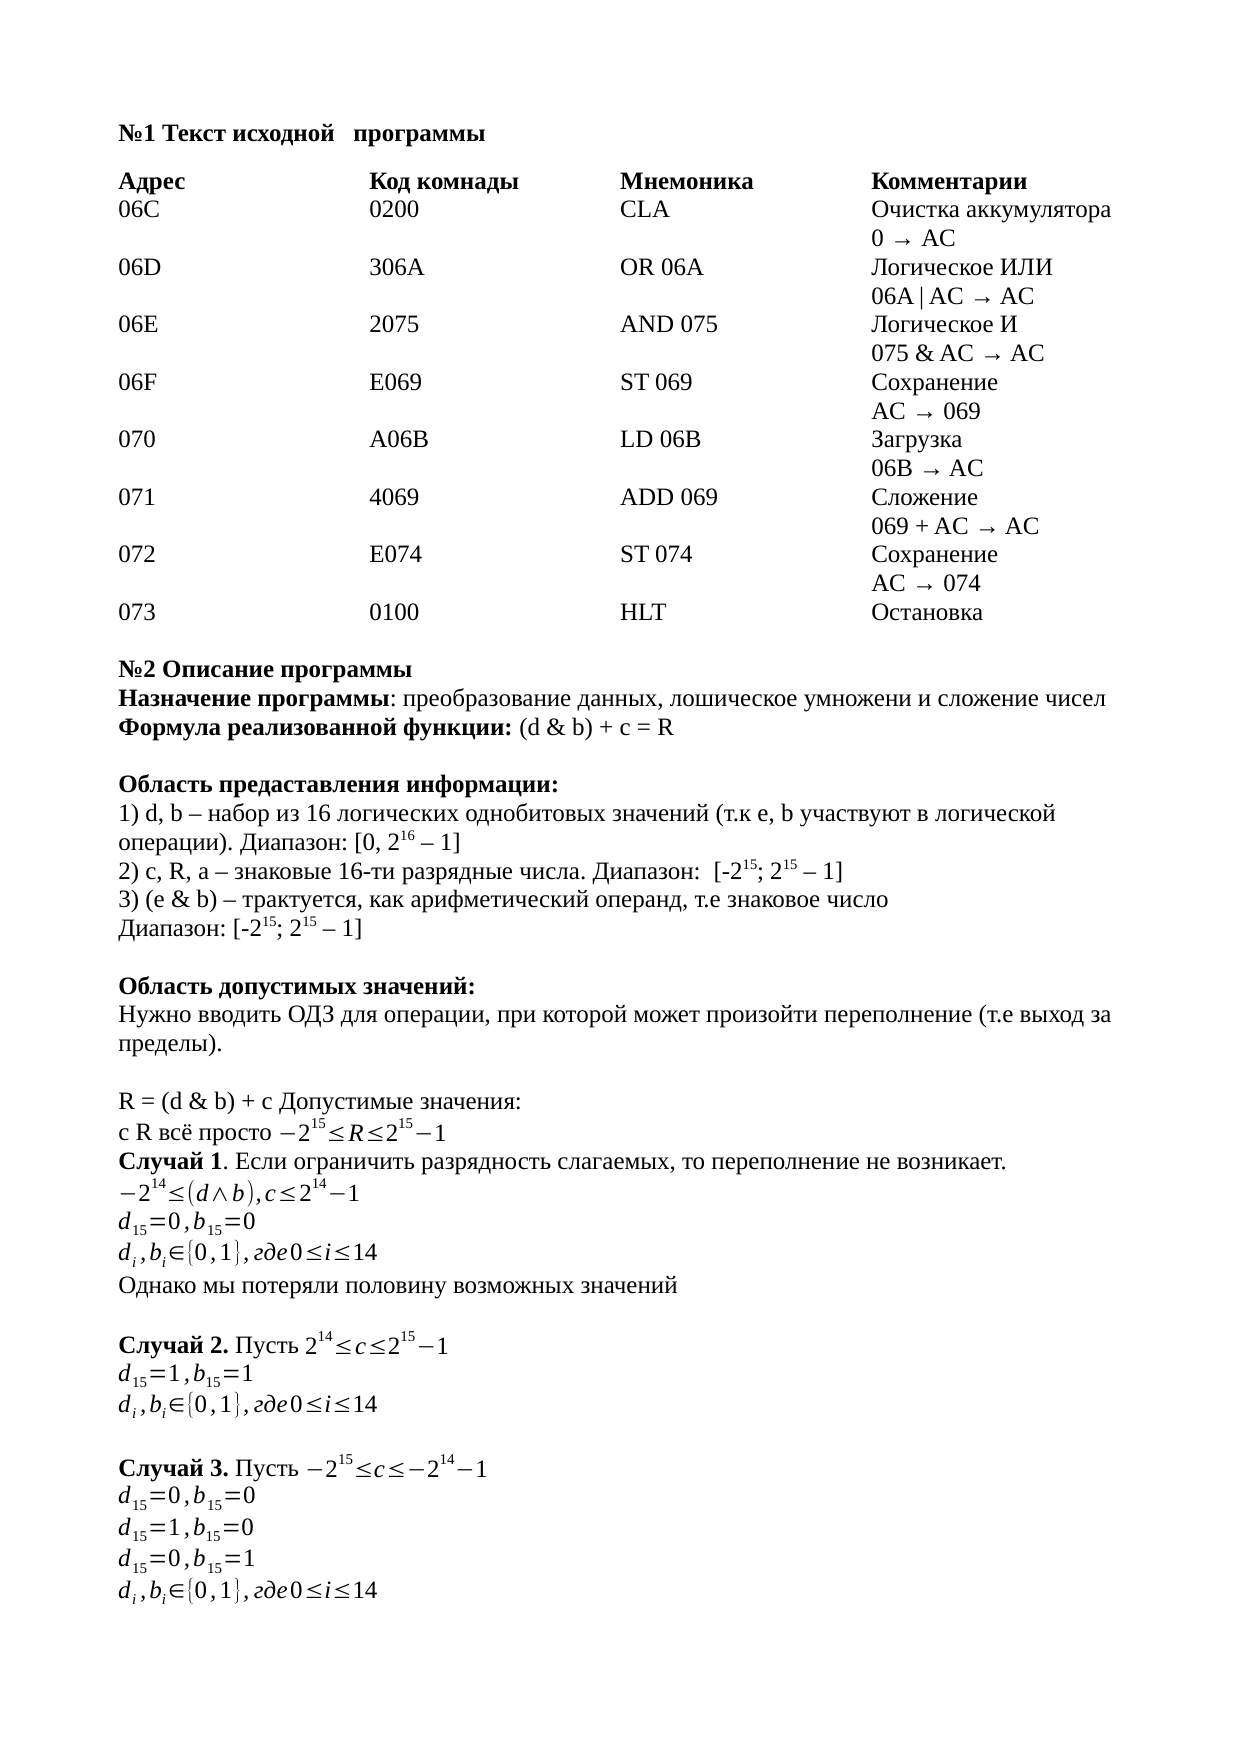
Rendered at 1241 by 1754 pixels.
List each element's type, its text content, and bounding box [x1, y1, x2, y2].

text Формула реализованной функции: (d & b) + c = R [118, 712, 1122, 741]
table_cell 06C [118, 195, 369, 252]
text с R всё просто [118, 1114, 1122, 1146]
table_cell Очистка аккумулятора 0 → AC [871, 195, 1122, 252]
table_header Комментарии [871, 166, 1122, 194]
table_cell LD 06B [620, 425, 871, 482]
text Область предаставления информации: [118, 769, 1122, 798]
table_header Мнемоника [620, 166, 871, 194]
table_cell 071 [118, 482, 369, 539]
text 2) c, R, a – знаковые 16-ти разрядные числа. Диапазон: [-215; 215 – 1] [118, 856, 1122, 884]
table_cell 072 [118, 540, 369, 597]
text Назначение программы: преобразование данных, лошическое умножени и сложение чисел [118, 683, 1122, 712]
table_cell Загрузка 06B → AC [871, 425, 1122, 482]
text №2 Описание программы [118, 654, 1122, 683]
table_cell ST 069 [620, 367, 871, 424]
text 1) d, b – набор из 16 логических однобитовых значений (т.к e, b участвуют в логической операции). Диапазон: [0, 216 – 1] [118, 798, 1122, 856]
text Случай 1. Если ограничить разрядность слагаемых, то переполнение не возникает. [118, 1146, 1122, 1174]
text Случай 3. Пусть [118, 1451, 1122, 1482]
table_cell Остановка [871, 597, 1122, 626]
text №1 Текст исходной программы [118, 118, 1122, 147]
table_cell E074 [369, 540, 620, 597]
table_cell AND 075 [620, 310, 871, 367]
table_cell Сохранение AC → 074 [871, 540, 1122, 597]
table_cell 0200 [369, 195, 620, 252]
text Случай 2. Пусть [118, 1328, 1122, 1359]
text Диапазон: [-215; 215 – 1] [118, 913, 1122, 942]
text Нужно вводить ОДЗ для операции, при которой может произойти переполнение (т.е выход за пределы). [118, 999, 1122, 1057]
table_cell ADD 069 [620, 482, 871, 539]
table_cell 0100 [369, 597, 620, 626]
table_cell 070 [118, 425, 369, 482]
text R = (d & b) + c Допустимые значения: [118, 1086, 1122, 1114]
table_cell 06F [118, 367, 369, 424]
table_cell 2075 [369, 310, 620, 367]
table_cell CLA [620, 195, 871, 252]
table_cell 06E [118, 310, 369, 367]
table_cell 06D [118, 252, 369, 309]
table_cell Сложение 069 + AC → AC [871, 482, 1122, 539]
table_cell ST 074 [620, 540, 871, 597]
table_cell E069 [369, 367, 620, 424]
table_cell OR 06A [620, 252, 871, 309]
table_header Адрес [118, 166, 369, 194]
text Область допустимых значений: [118, 971, 1122, 999]
table_cell Сохранение AC → 069 [871, 367, 1122, 424]
table_cell 073 [118, 597, 369, 626]
text Однако мы потеряли половину возможных значений [118, 1270, 1122, 1299]
table_header Код комнады [369, 166, 620, 194]
table_cell Логическое ИЛИ 06A | AC → AC [871, 252, 1122, 309]
table_cell Логическое И 075 & AC → AC [871, 310, 1122, 367]
table_cell A06B [369, 425, 620, 482]
text 3) (e & b) – трактуется, как арифметический операнд, т.е знаковое число [118, 884, 1122, 913]
table_cell 4069 [369, 482, 620, 539]
table_cell 306A [369, 252, 620, 309]
table_cell HLT [620, 597, 871, 626]
